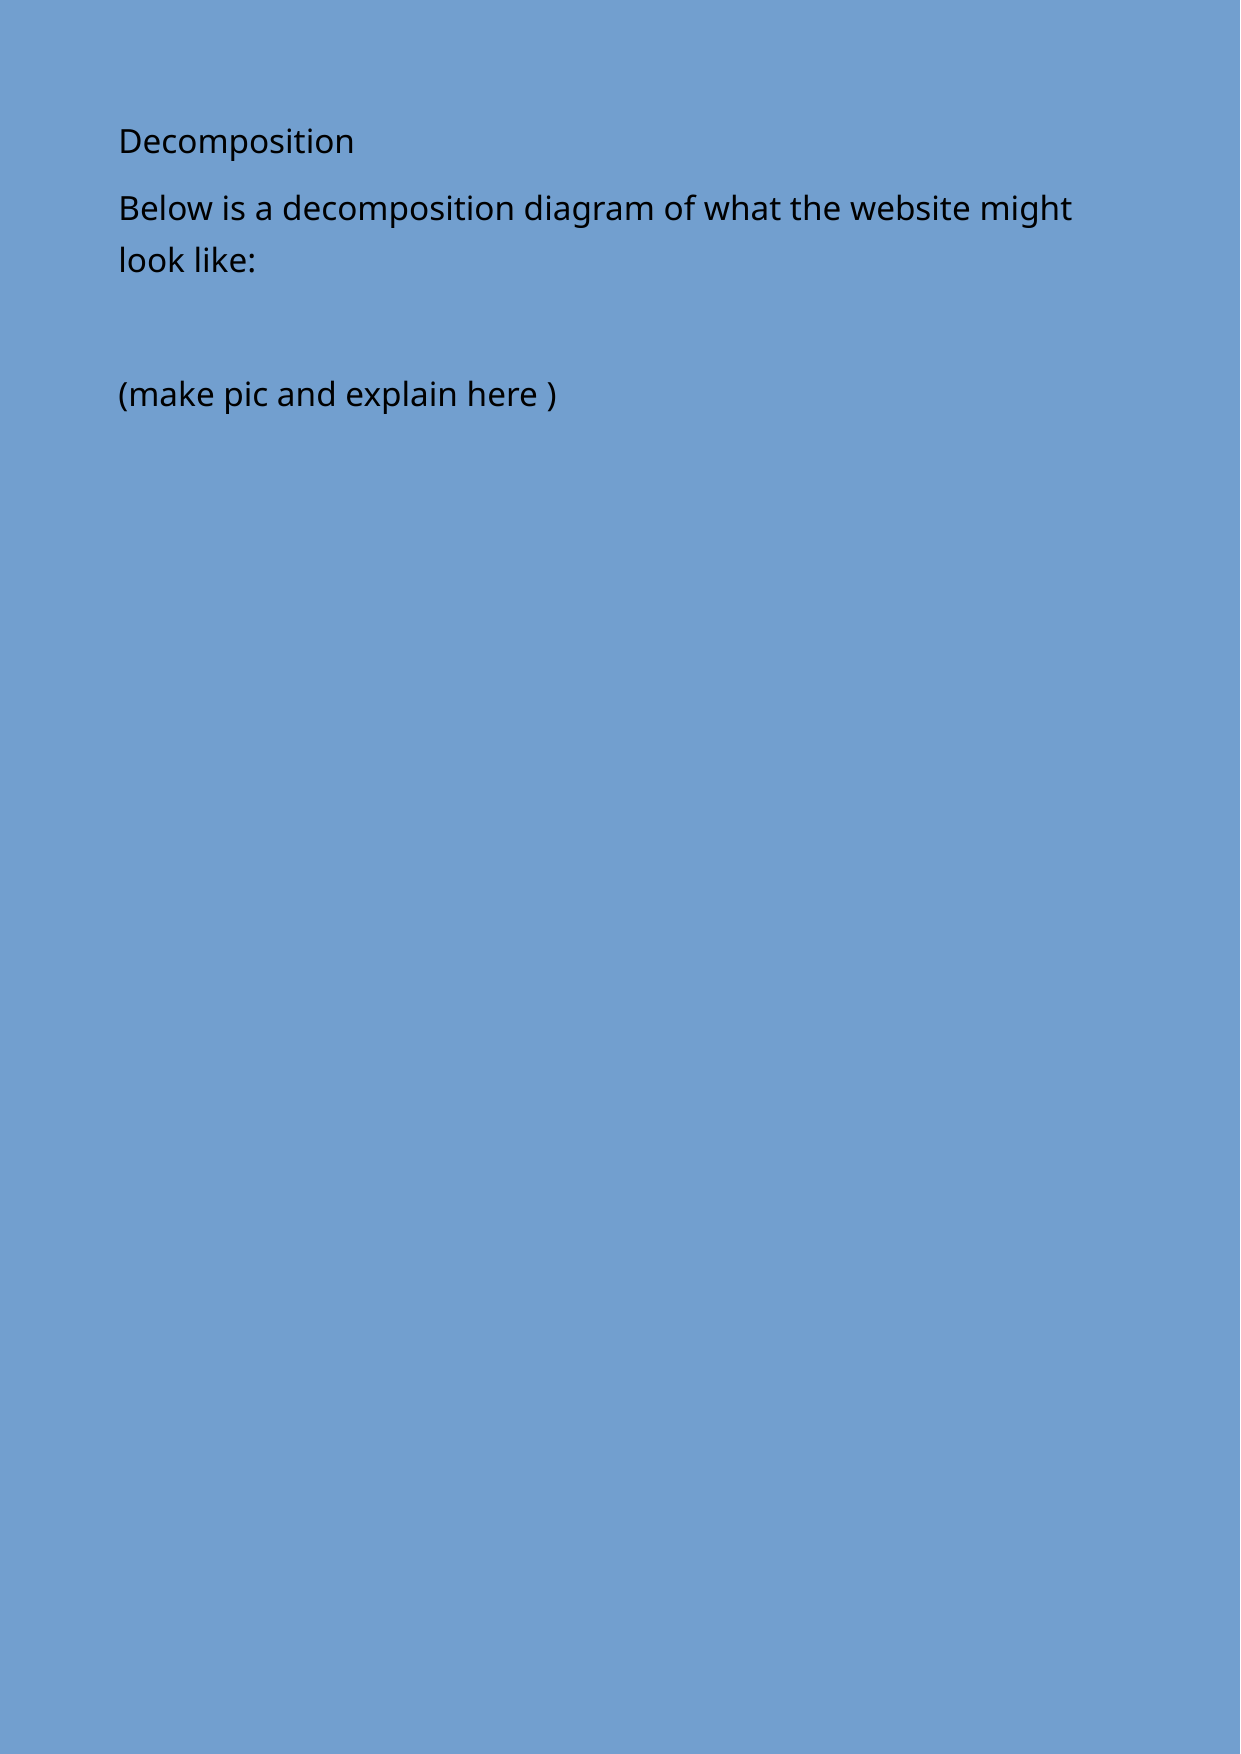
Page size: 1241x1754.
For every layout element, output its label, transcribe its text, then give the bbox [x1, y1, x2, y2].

text Decomposition [118, 118, 1122, 163]
text (make pic and explain here ) [118, 371, 1122, 416]
text Below is a decomposition diagram of what the website might look like: [118, 185, 1122, 282]
